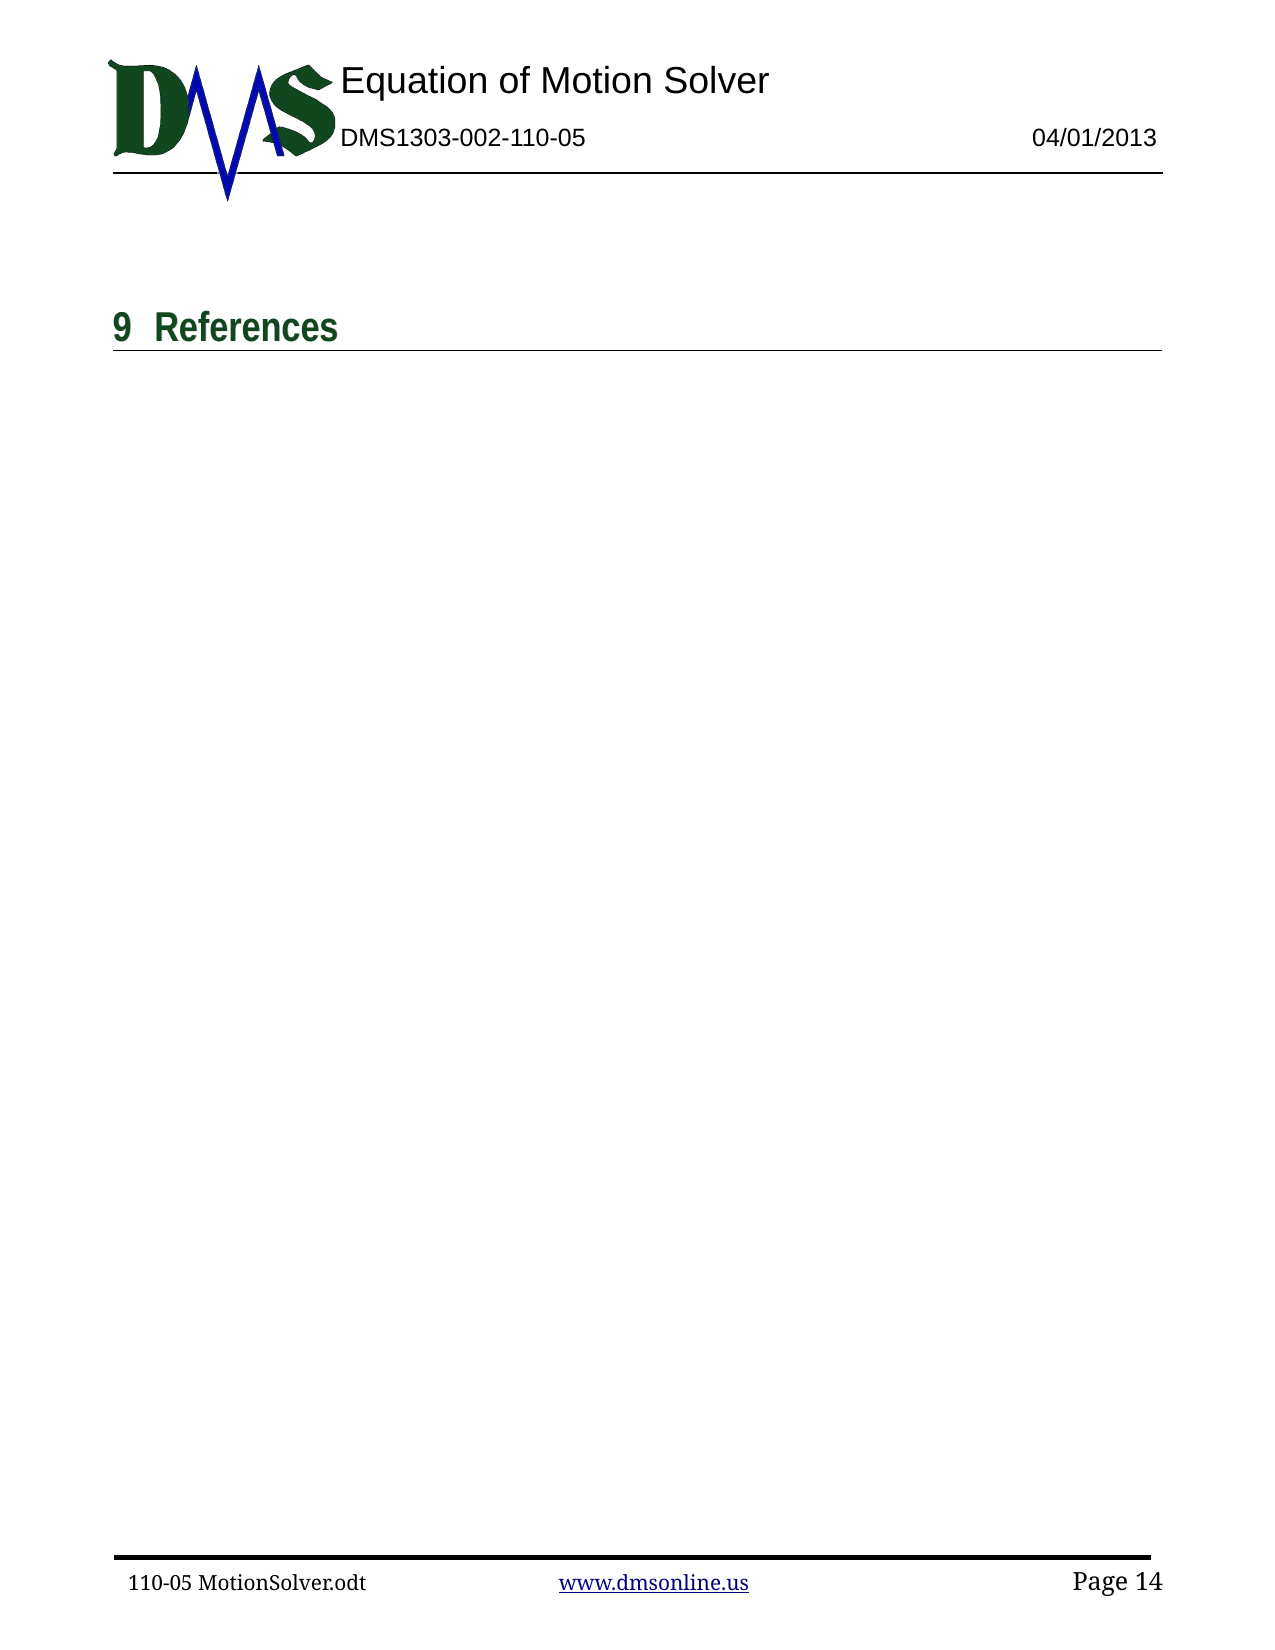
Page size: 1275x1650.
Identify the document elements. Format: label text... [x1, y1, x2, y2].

subtitle References [112, 302, 1162, 351]
picture [105, 56, 338, 204]
